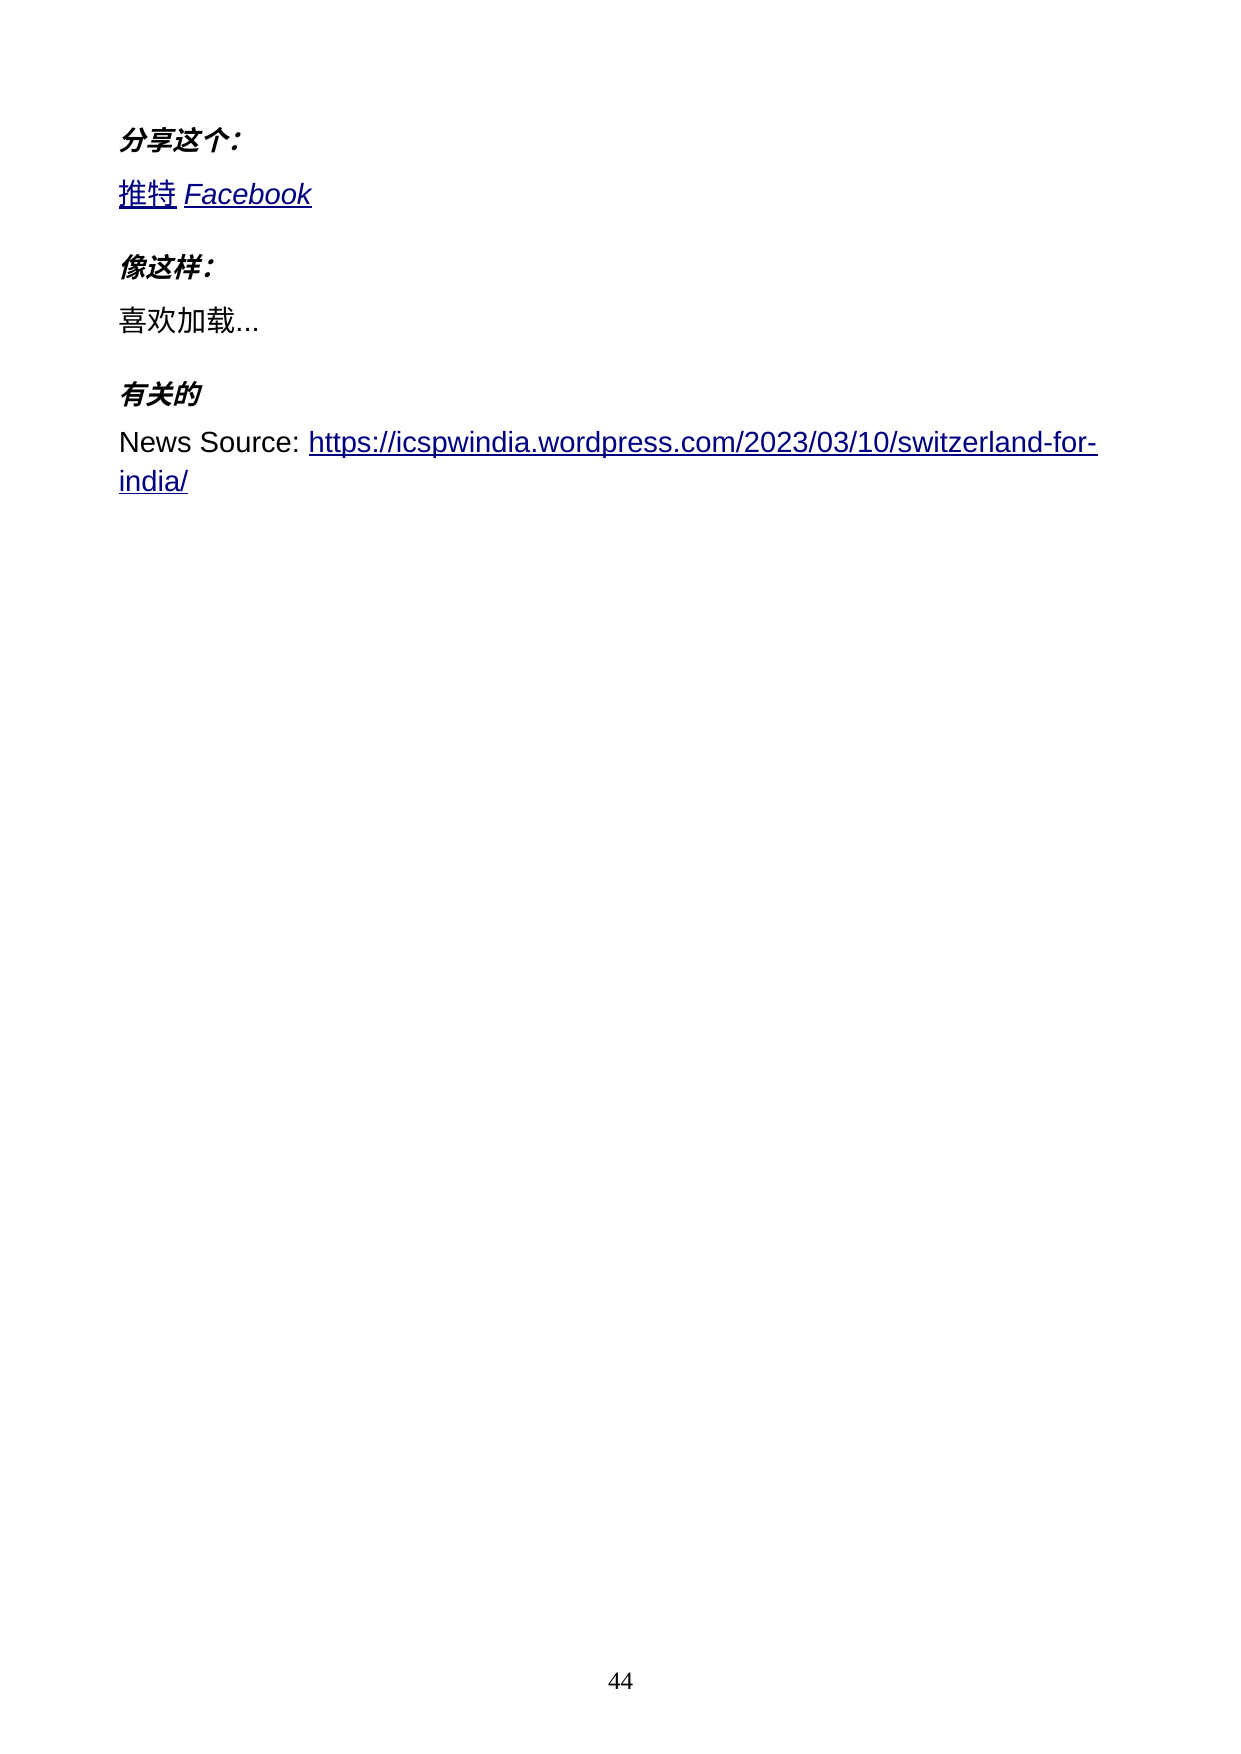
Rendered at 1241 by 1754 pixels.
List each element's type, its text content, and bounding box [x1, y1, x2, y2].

subtitle 分享这个： [118, 118, 1122, 158]
text News Source: https://icspwindia.wordpress.com/2023/03/10/switzerland-for-india/ [118, 425, 1122, 497]
text 推特 Facebook [118, 170, 1122, 213]
subtitle 有关的 [118, 373, 1122, 413]
text 喜欢加载... [118, 298, 1122, 340]
subtitle 像这样： [118, 246, 1122, 285]
